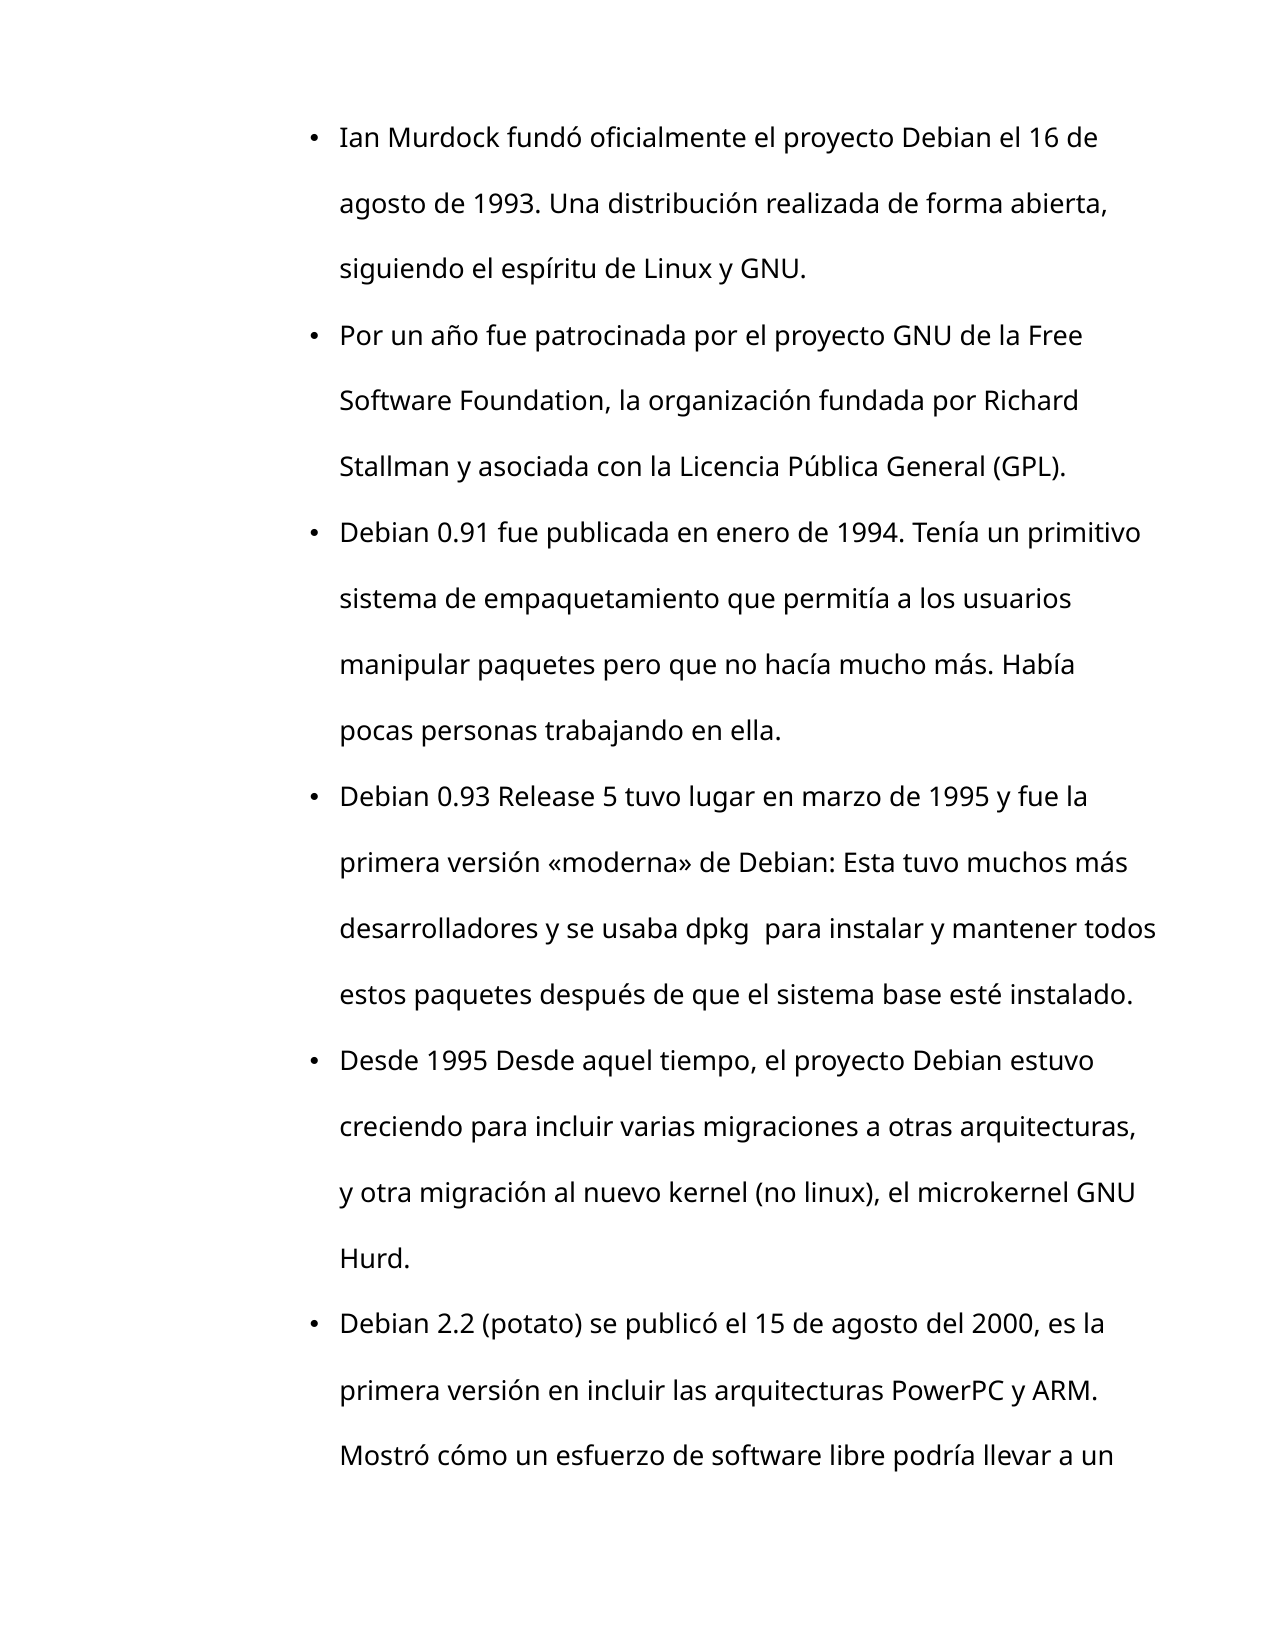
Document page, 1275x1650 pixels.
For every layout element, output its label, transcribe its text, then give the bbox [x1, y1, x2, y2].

list Debian 2.2 (potato) se publicó el 15 de agosto del 2000, es la primera versión en incluir las arquitecturas PowerPC y ARM. Mostró cómo un esfuerzo de software libre podría llevar a un [309, 1305, 1157, 1474]
list Desde 1995 Desde aquel tiempo, el proyecto Debian estuvo creciendo para incluir varias migraciones a otras arquitecturas, y otra migración al nuevo kernel (no linux), el microkernel GNU Hurd. [309, 1041, 1157, 1276]
list Por un año fue patrocinada por el proyecto GNU de la Free Software Foundation, la organización fundada por Richard Stallman y asociada con la Licencia Pública General (GPL). [309, 316, 1157, 485]
list Debian 0.91 fue publicada en enero de 1994. Tenía un primitivo sistema de empaquetamiento que permitía a los usuarios manipular paquetes pero que no hacía mucho más. Había pocas personas trabajando en ella. [309, 514, 1157, 748]
list Ian Murdock fundó oficialmente el proyecto Debian el 16 de agosto de 1993. Una distribución realizada de forma abierta, siguiendo el espíritu de Linux y GNU. [309, 118, 1157, 287]
list Debian 0.93 Release 5 tuvo lugar en marzo de 1995 y fue la primera versión «moderna» de Debian: Esta tuvo muchos más desarrolladores y se usaba dpkg para instalar y mantener todos estos paquetes después de que el sistema base esté instalado. [309, 777, 1157, 1012]
